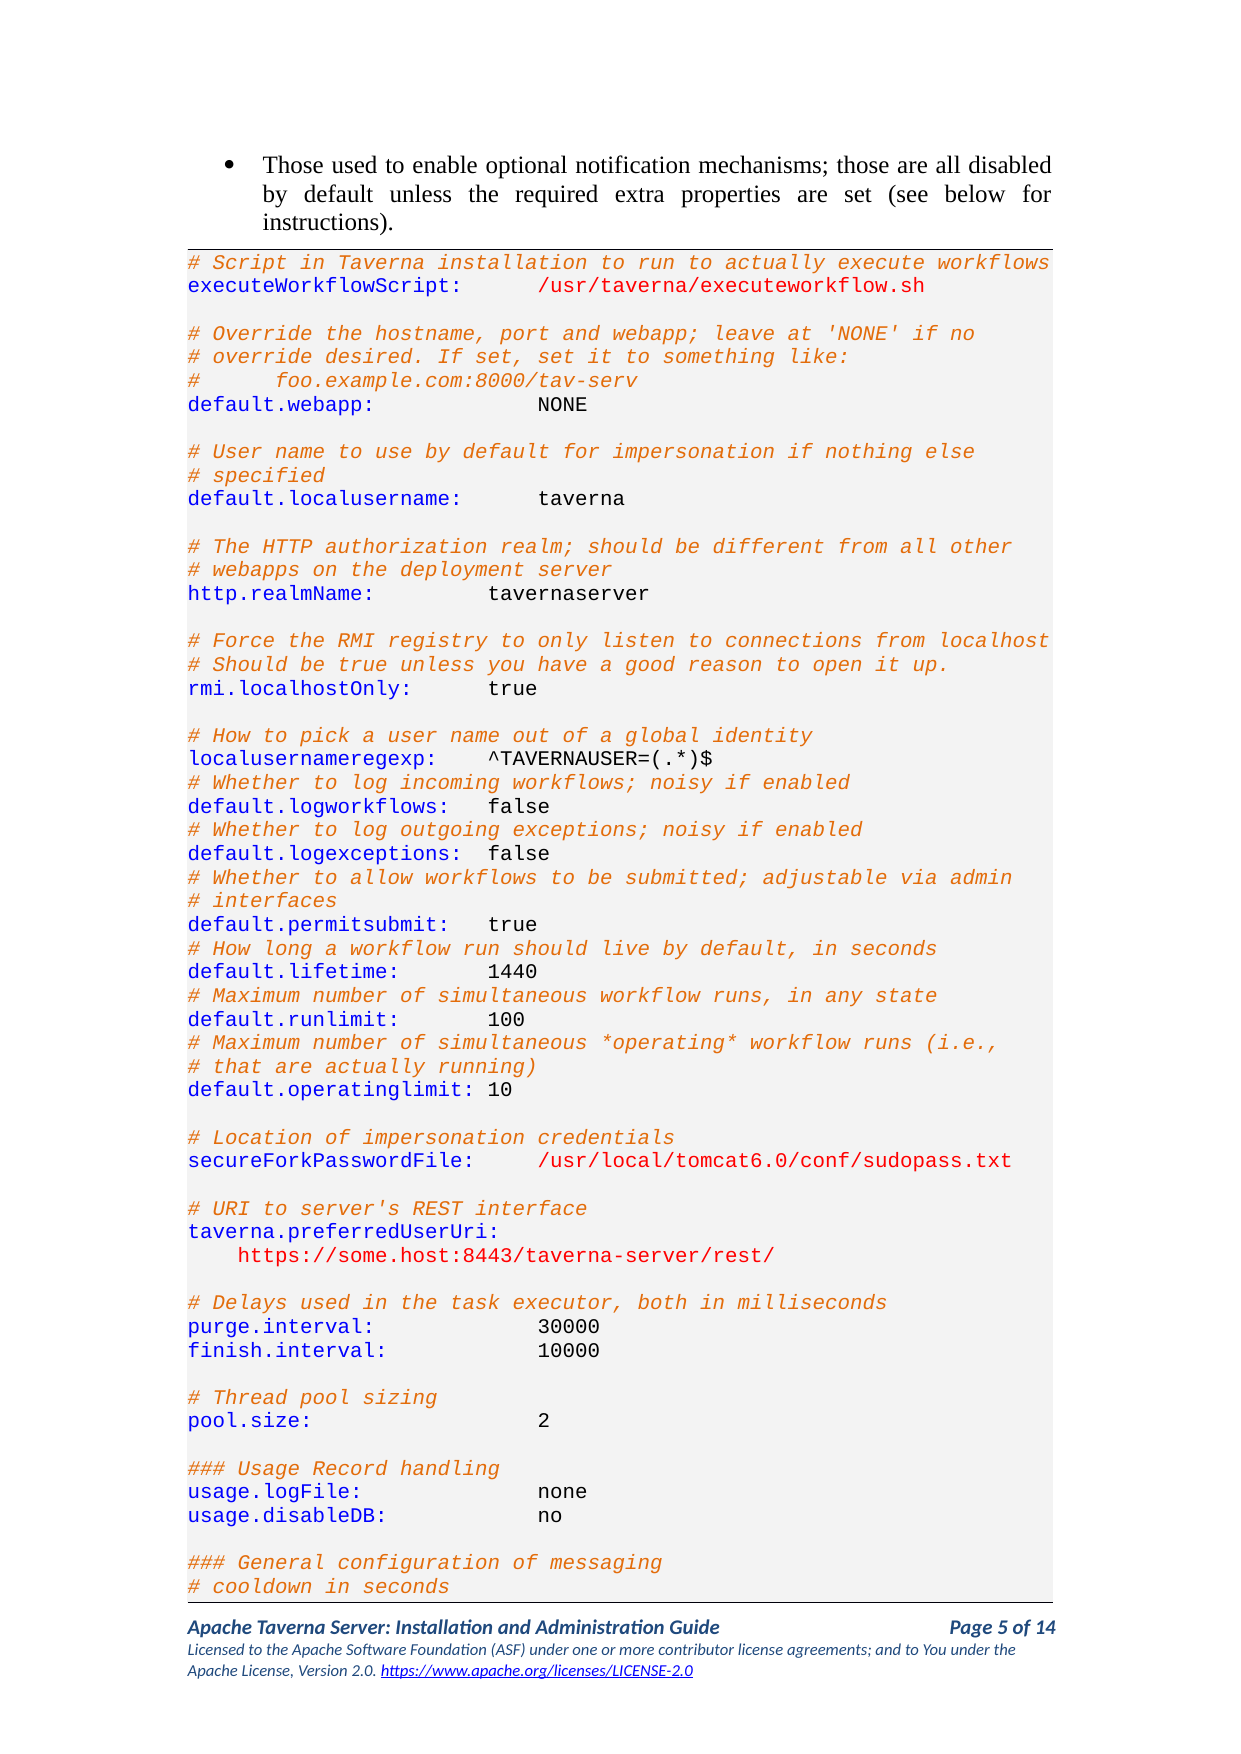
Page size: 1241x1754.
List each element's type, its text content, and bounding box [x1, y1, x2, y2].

text # User name to use by default for impersonation if nothing else [187, 441, 1053, 465]
text # Should be true unless you have a good reason to open it up. [187, 654, 1053, 677]
text usage.disableDB: no [187, 1505, 1053, 1529]
text # Force the RMI registry to only listen to connections from localhost [187, 630, 1053, 654]
text # foo.example.com:8000/tav-serv [187, 370, 1053, 394]
text # Whether to allow workflows to be submitted; adjustable via admin [187, 867, 1053, 890]
text default.runlimit: 100 [187, 1008, 1053, 1032]
text purge.interval: 30000 [187, 1316, 1053, 1339]
text # How to pick a user name out of a global identity [187, 725, 1053, 748]
text # Thread pool sizing [187, 1387, 1053, 1411]
text taverna.preferredUserUri: https://some.host:8443/taverna-server/rest/ [187, 1221, 1053, 1269]
text http.realmName: tavernaserver [187, 583, 1053, 607]
text # cooldown in seconds [187, 1573, 1053, 1603]
text # How long a workflow run should live by default, in seconds [187, 938, 1053, 961]
text default.logexceptions: false [187, 843, 1053, 867]
list Those used to enable optional notification mechanisms; those are all disabled by default unless the required extra properties are set (see below for instructions). [225, 150, 1053, 236]
text localusernameregexp: ^TAVERNAUSER=(.*)$ [187, 748, 1053, 772]
text # Whether to log outgoing exceptions; noisy if enabled [187, 819, 1053, 843]
text default.localusername: taverna [187, 488, 1053, 512]
text default.lifetime: 1440 [187, 961, 1053, 985]
text # specified [187, 465, 1053, 488]
text secureForkPasswordFile: /usr/local/tomcat6.0/conf/sudopass.txt [187, 1150, 1053, 1174]
text ### Usage Record handling [187, 1458, 1053, 1481]
text default.operatinglimit: 10 [187, 1079, 1053, 1103]
text # Maximum number of simultaneous workflow runs, in any state [187, 985, 1053, 1008]
text # override desired. If set, set it to something like: [187, 346, 1053, 370]
text ### General configuration of messaging [187, 1552, 1053, 1573]
text # The HTTP authorization realm; should be different from all other [187, 536, 1053, 559]
text # Location of impersonation credentials [187, 1127, 1053, 1150]
text # Script in Taverna installation to run to actually execute workflows [187, 250, 1053, 276]
text # webapps on the deployment server [187, 559, 1053, 583]
text # interfaces [187, 890, 1053, 914]
text default.permitsubmit: true [187, 914, 1053, 938]
text finish.interval: 10000 [187, 1339, 1053, 1363]
text pool.size: 2 [187, 1411, 1053, 1434]
text # Maximum number of simultaneous *operating* workflow runs (i.e., [187, 1032, 1053, 1056]
text # Whether to log incoming workflows; noisy if enabled [187, 772, 1053, 796]
text usage.logFile: none [187, 1481, 1053, 1505]
text default.logworkflows: false [187, 796, 1053, 819]
text # Override the hostname, port and webapp; leave at 'NONE' if no [187, 323, 1053, 346]
text default.webapp: NONE [187, 394, 1053, 417]
text # Delays used in the task executor, both in milliseconds [187, 1292, 1053, 1316]
text executeWorkflowScript: /usr/taverna/executeworkflow.sh [187, 276, 1053, 299]
text # URI to server's REST interface [187, 1198, 1053, 1221]
text rmi.localhostOnly: true [187, 677, 1053, 701]
text # that are actually running) [187, 1056, 1053, 1079]
